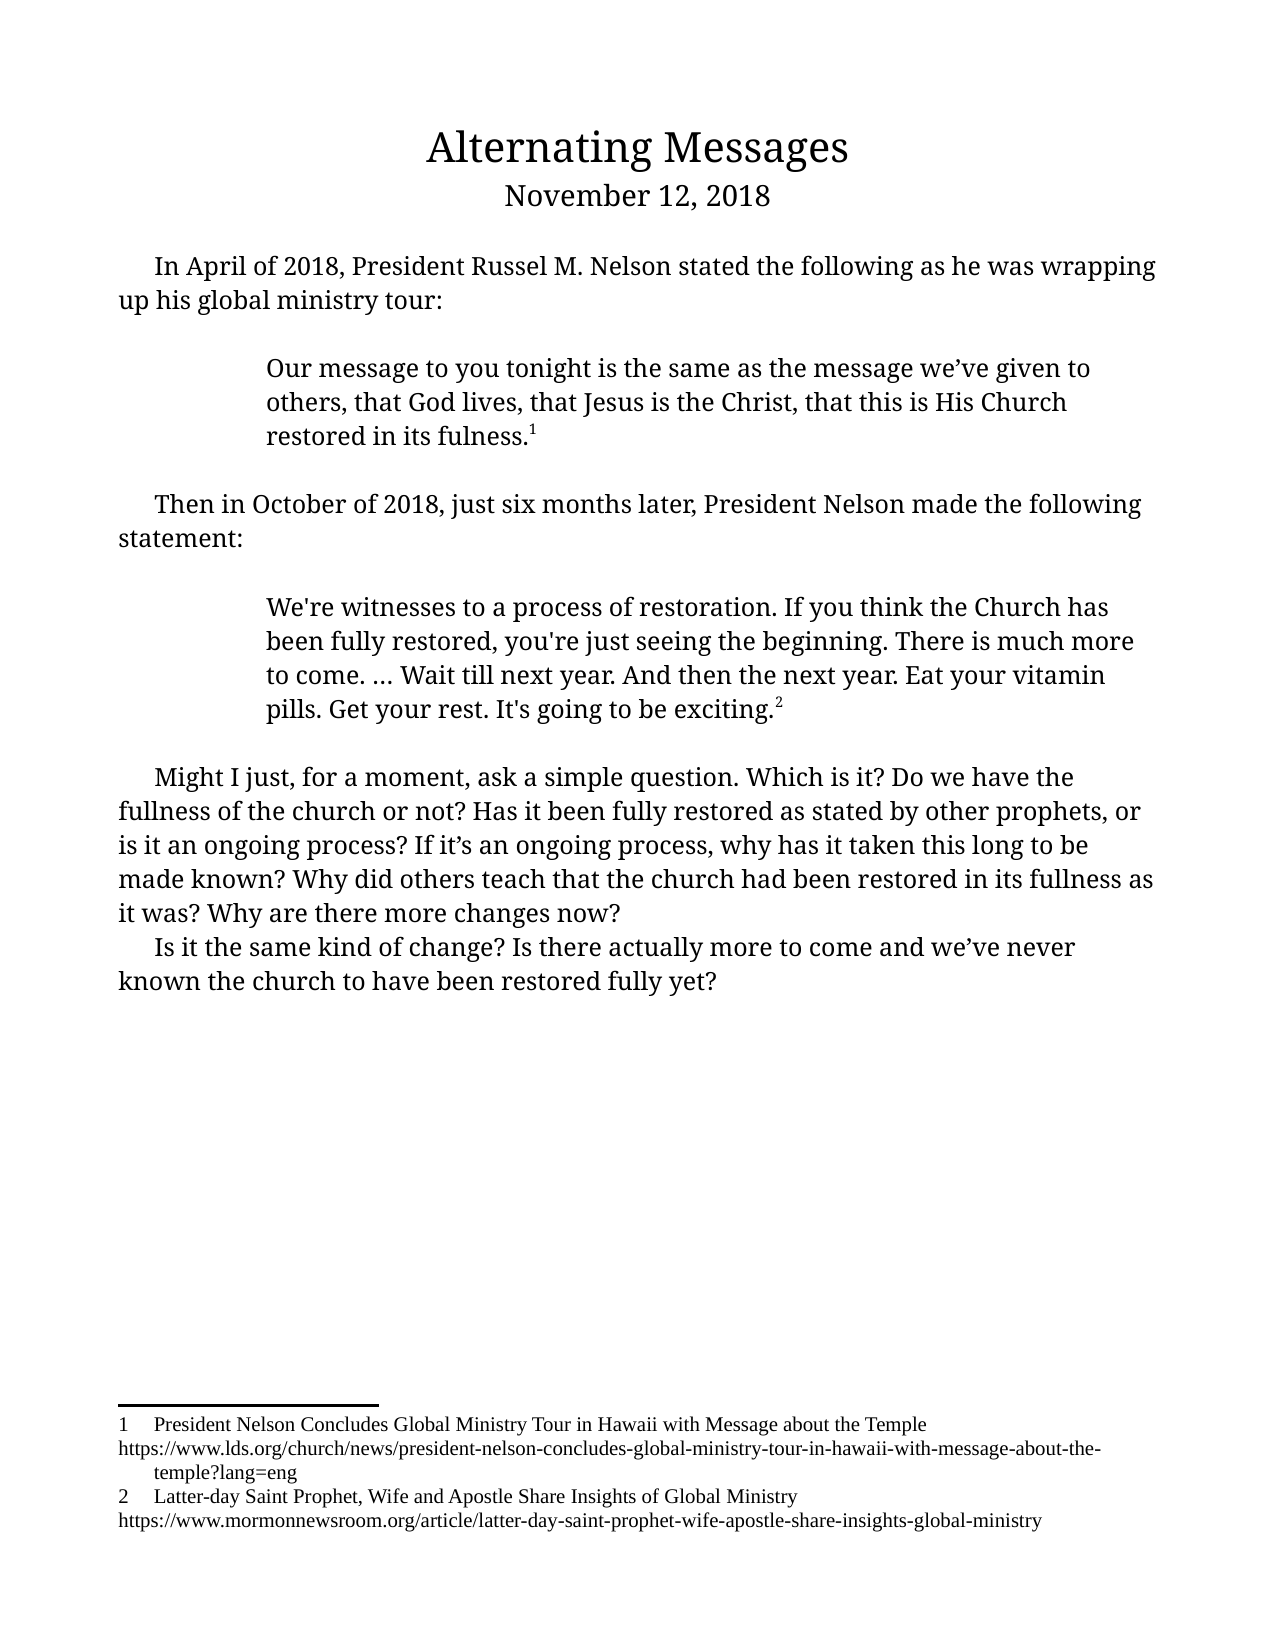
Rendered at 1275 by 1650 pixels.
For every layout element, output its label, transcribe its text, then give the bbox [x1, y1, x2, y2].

text https://www.lds.org/church/news/president-nelson-concludes-global-ministry-tour-in-hawaii-with-message-about-the-temple?lang=eng [118, 1436, 1157, 1484]
text https://www.mormonnewsroom.org/article/latter-day-saint-prophet-wife-apostle-share-insights-global-ministry [118, 1508, 1157, 1532]
text November 12, 2018 [118, 175, 1157, 214]
text Latter-day Saint Prophet, Wife and Apostle Share Insights of Global Ministry [118, 1484, 1157, 1508]
text Is it the same kind of change? Is there actually more to come and we’ve never known the church to have been restored fully yet? [118, 930, 1157, 998]
text Alternating Messages [118, 118, 1157, 175]
text Then in October of 2018, just six months later, President Nelson made the following statement: [118, 487, 1157, 555]
text Our message to you tonight is the same as the message we’ve given to others, that God lives, that Jesus is the Christ, that this is His Church restored in its fulness. [266, 351, 1157, 453]
text We're witnesses to a process of restoration. If you think the Church has been fully restored, you're just seeing the beginning. There is much more to come. … Wait till next year. And then the next year. Eat your vitamin pills. Get your rest. It's going to be exciting. [266, 589, 1157, 726]
text Might I just, for a moment, ask a simple question. Which is it? Do we have the fullness of the church or not? Has it been fully restored as stated by other prophets, or is it an ongoing process? If it’s an ongoing process, why has it taken this long to be made known? Why did others teach that the church had been restored in its fullness as it was? Why are there more changes now? [118, 759, 1157, 930]
text President Nelson Concludes Global Ministry Tour in Hawaii with Message about the Temple [118, 1412, 1157, 1436]
text In April of 2018, President Russel M. Nelson stated the following as he was wrapping up his global ministry tour: [118, 249, 1157, 317]
